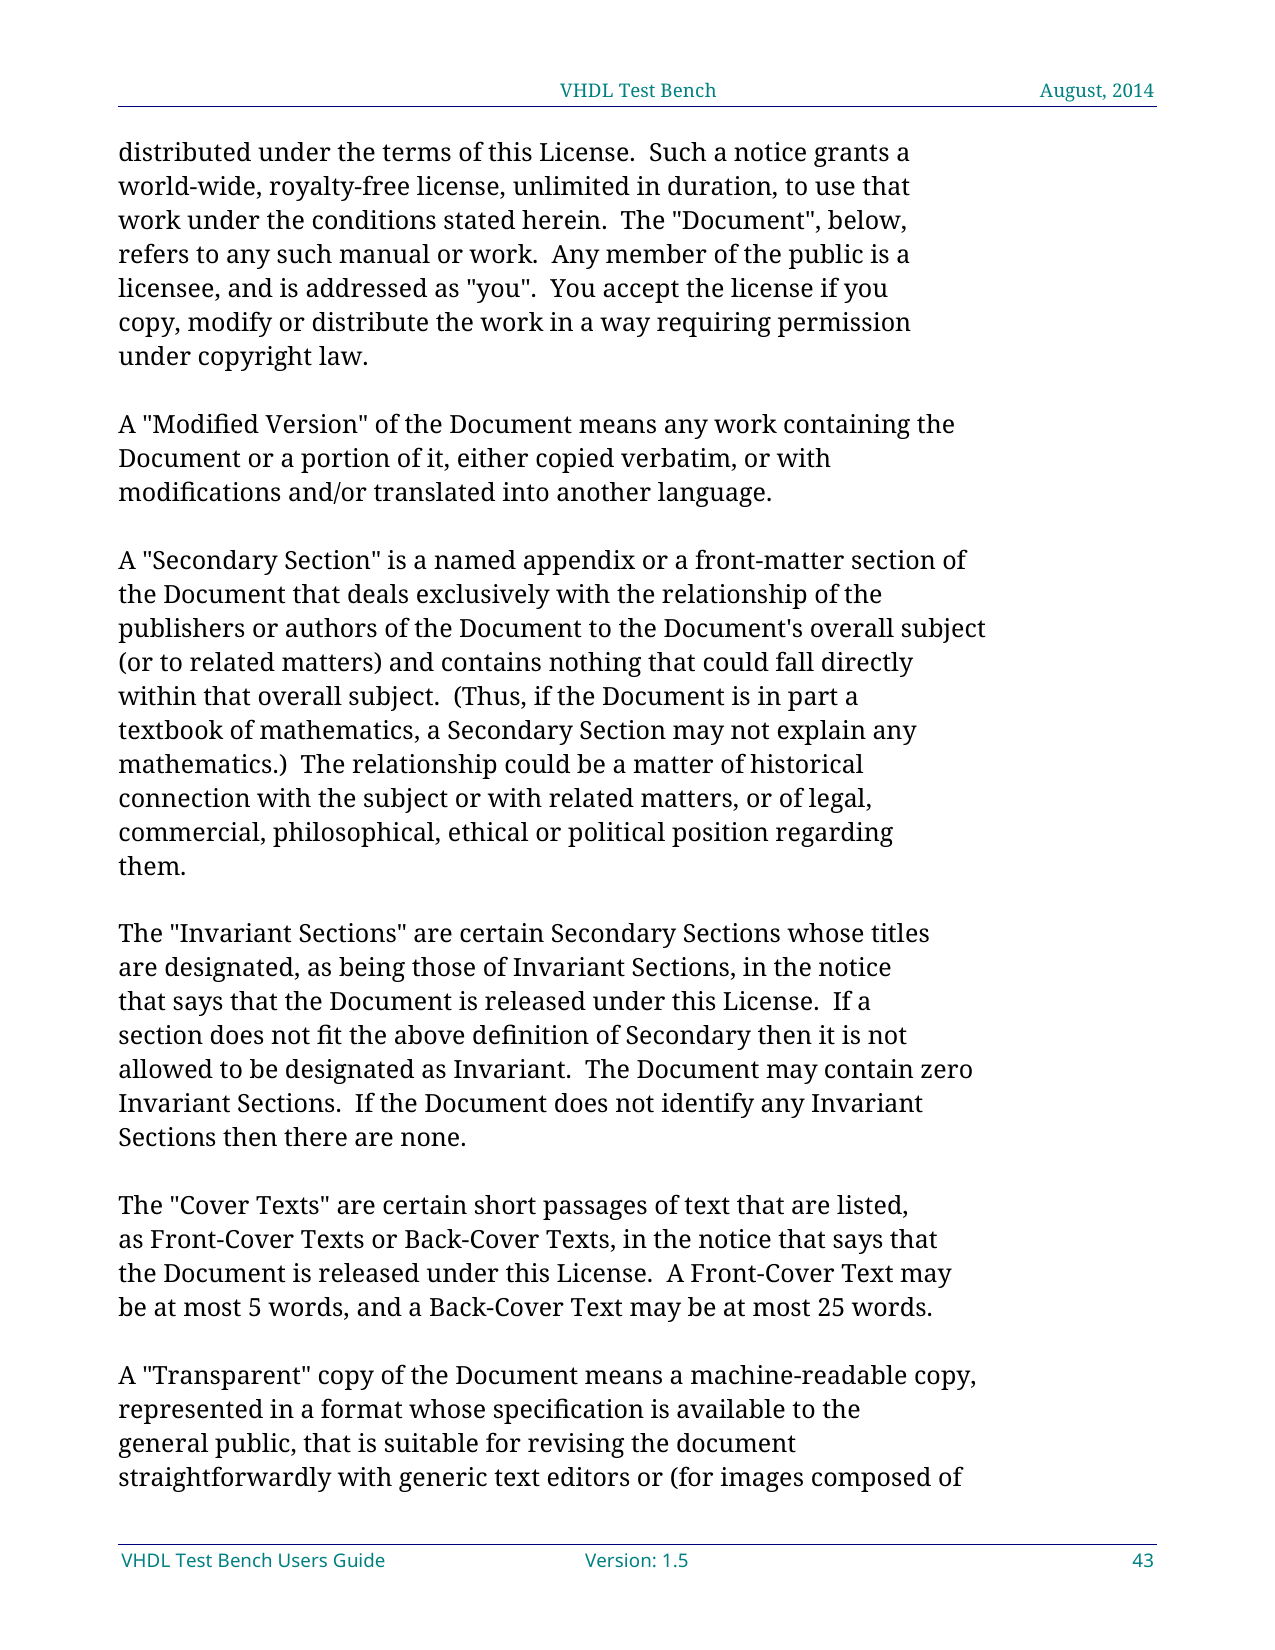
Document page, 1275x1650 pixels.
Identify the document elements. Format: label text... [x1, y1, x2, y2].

text connection with the subject or with related matters, or of legal, [118, 781, 1157, 814]
text within that overall subject. (Thus, if the Document is in part a [118, 679, 1157, 713]
text are designated, as being those of Invariant Sections, in the notice [118, 950, 1157, 984]
text licensee, and is addressed as "you". You accept the license if you [118, 271, 1157, 305]
text straightforwardly with generic text editors or (for images composed of [118, 1460, 1157, 1494]
text (or to related matters) and contains nothing that could fall directly [118, 645, 1157, 679]
text A "Transparent" copy of the Document means a machine-readable copy, [118, 1358, 1157, 1392]
text under copyright law. [118, 339, 1157, 373]
text that says that the Document is released under this License. If a [118, 984, 1157, 1018]
text textbook of mathematics, a Secondary Section may not explain any [118, 713, 1157, 747]
text mathematics.) The relationship could be a matter of historical [118, 747, 1157, 781]
text the Document that deals exclusively with the relationship of the [118, 577, 1157, 611]
text publishers or authors of the Document to the Document's overall subject [118, 611, 1157, 645]
text be at most 5 words, and a Back-Cover Text may be at most 25 words. [118, 1290, 1157, 1324]
text The "Cover Texts" are certain short passages of text that are listed, [118, 1188, 1157, 1222]
text work under the conditions stated herein. The "Document", below, [118, 203, 1157, 237]
text allowed to be designated as Invariant. The Document may contain zero [118, 1052, 1157, 1086]
text modifications and/or translated into another language. [118, 475, 1157, 509]
text section does not fit the above definition of Secondary then it is not [118, 1018, 1157, 1052]
text commercial, philosophical, ethical or political position regarding [118, 814, 1157, 848]
text world-wide, royalty-free license, unlimited in duration, to use that [118, 169, 1157, 203]
text represented in a format whose specification is available to the [118, 1392, 1157, 1426]
text The "Invariant Sections" are certain Secondary Sections whose titles [118, 916, 1157, 950]
text copy, modify or distribute the work in a way requiring permission [118, 305, 1157, 339]
text general public, that is suitable for revising the document [118, 1426, 1157, 1460]
text Sections then there are none. [118, 1120, 1157, 1154]
text refers to any such manual or work. Any member of the public is a [118, 237, 1157, 271]
text A "Modified Version" of the Document means any work containing the [118, 407, 1157, 441]
text A "Secondary Section" is a named appendix or a front-matter section of [118, 543, 1157, 577]
text distributed under the terms of this License. Such a notice grants a [118, 135, 1157, 169]
text as Front-Cover Texts or Back-Cover Texts, in the notice that says that [118, 1222, 1157, 1256]
text the Document is released under this License. A Front-Cover Text may [118, 1256, 1157, 1290]
text them. [118, 848, 1157, 882]
text Document or a portion of it, either copied verbatim, or with [118, 441, 1157, 475]
text Invariant Sections. If the Document does not identify any Invariant [118, 1086, 1157, 1120]
